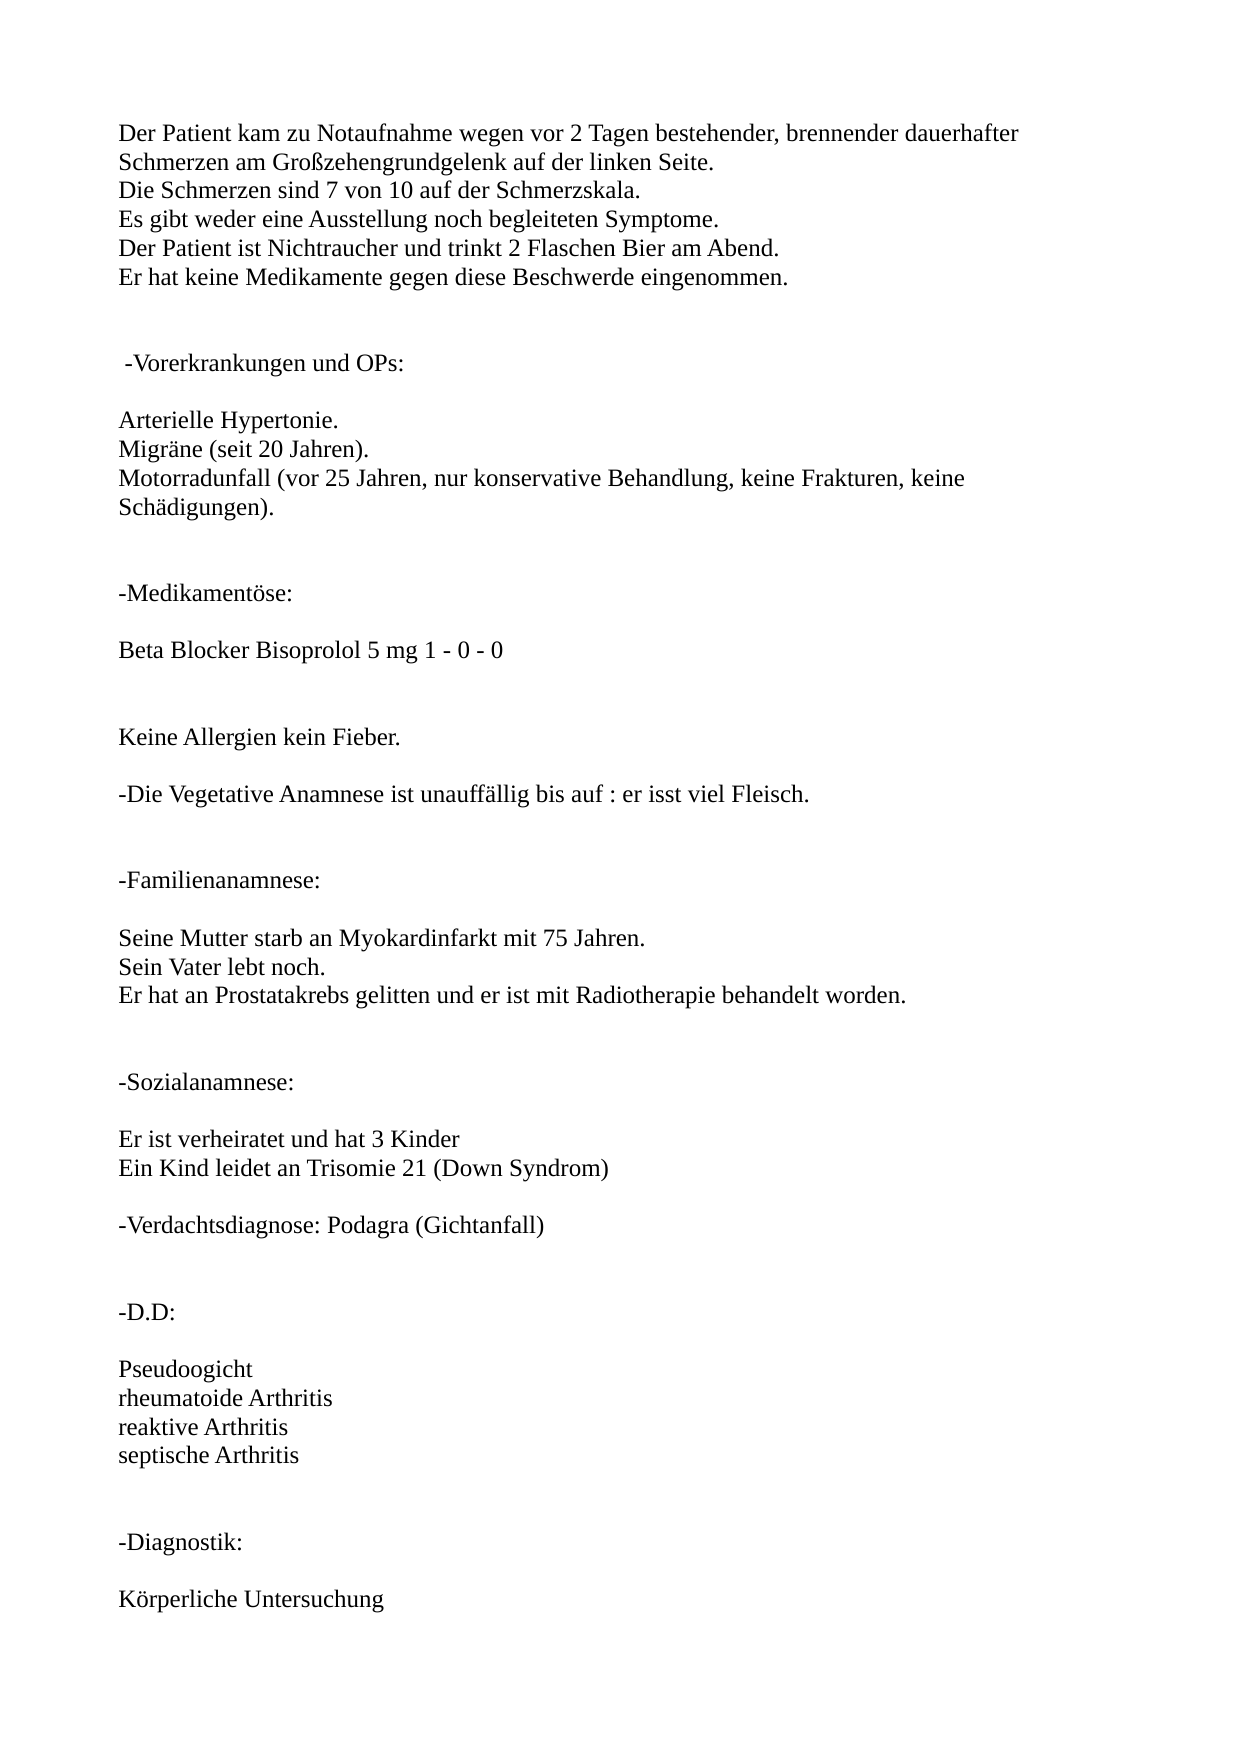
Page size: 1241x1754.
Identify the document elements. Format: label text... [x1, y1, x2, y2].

text rheumatoide Arthritis [118, 1383, 1122, 1412]
text Arterielle Hypertonie. [118, 406, 1122, 434]
text Pseudoogicht [118, 1354, 1122, 1383]
text -Sozialanamnese: [118, 1067, 1122, 1096]
text -Vorerkrankungen und OPs: [118, 348, 1122, 377]
text Motorradunfall (vor 25 Jahren, nur konservative Behandlung, keine Frakturen, keine Schädigungen). [118, 463, 1122, 521]
text Keine Allergien kein Fieber. [118, 722, 1122, 751]
text Ein Kind leidet an Trisomie 21 (Down Syndrom) [118, 1153, 1122, 1182]
text -D.D: [118, 1297, 1122, 1326]
text Es gibt weder eine Ausstellung noch begleiteten Symptome. [118, 204, 1122, 233]
text Migräne (seit 20 Jahren). [118, 434, 1122, 463]
text Der Patient kam zu Notaufnahme wegen vor 2 Tagen bestehender, brennender dauerhafter Schmerzen am Großzehengrundgelenk auf der linken Seite. [118, 118, 1122, 176]
text Beta Blocker Bisoprolol 5 mg 1 - 0 - 0 [118, 636, 1122, 664]
text Er hat an Prostatakrebs gelitten und er ist mit Radiotherapie behandelt worden. [118, 981, 1122, 1009]
text -Diagnostik: [118, 1527, 1122, 1556]
text Sein Vater lebt noch. [118, 952, 1122, 981]
text Die Schmerzen sind 7 von 10 auf der Schmerzskala. [118, 176, 1122, 204]
text Der Patient ist Nichtraucher und trinkt 2 Flaschen Bier am Abend. [118, 233, 1122, 262]
text Er ist verheiratet und hat 3 Kinder [118, 1124, 1122, 1153]
text Seine Mutter starb an Myokardinfarkt mit 75 Jahren. [118, 923, 1122, 952]
text -Medikamentöse: [118, 578, 1122, 607]
text -Verdachtsdiagnose: Podagra (Gichtanfall) [118, 1211, 1122, 1239]
text reaktive Arthritis [118, 1412, 1122, 1441]
text -Die Vegetative Anamnese ist unauffällig bis auf : er isst viel Fleisch. [118, 779, 1122, 808]
text septische Arthritis [118, 1441, 1122, 1469]
text -Familienanamnese: [118, 866, 1122, 894]
text Körperliche Untersuchung [118, 1584, 1122, 1613]
text Er hat keine Medikamente gegen diese Beschwerde eingenommen. [118, 262, 1122, 291]
